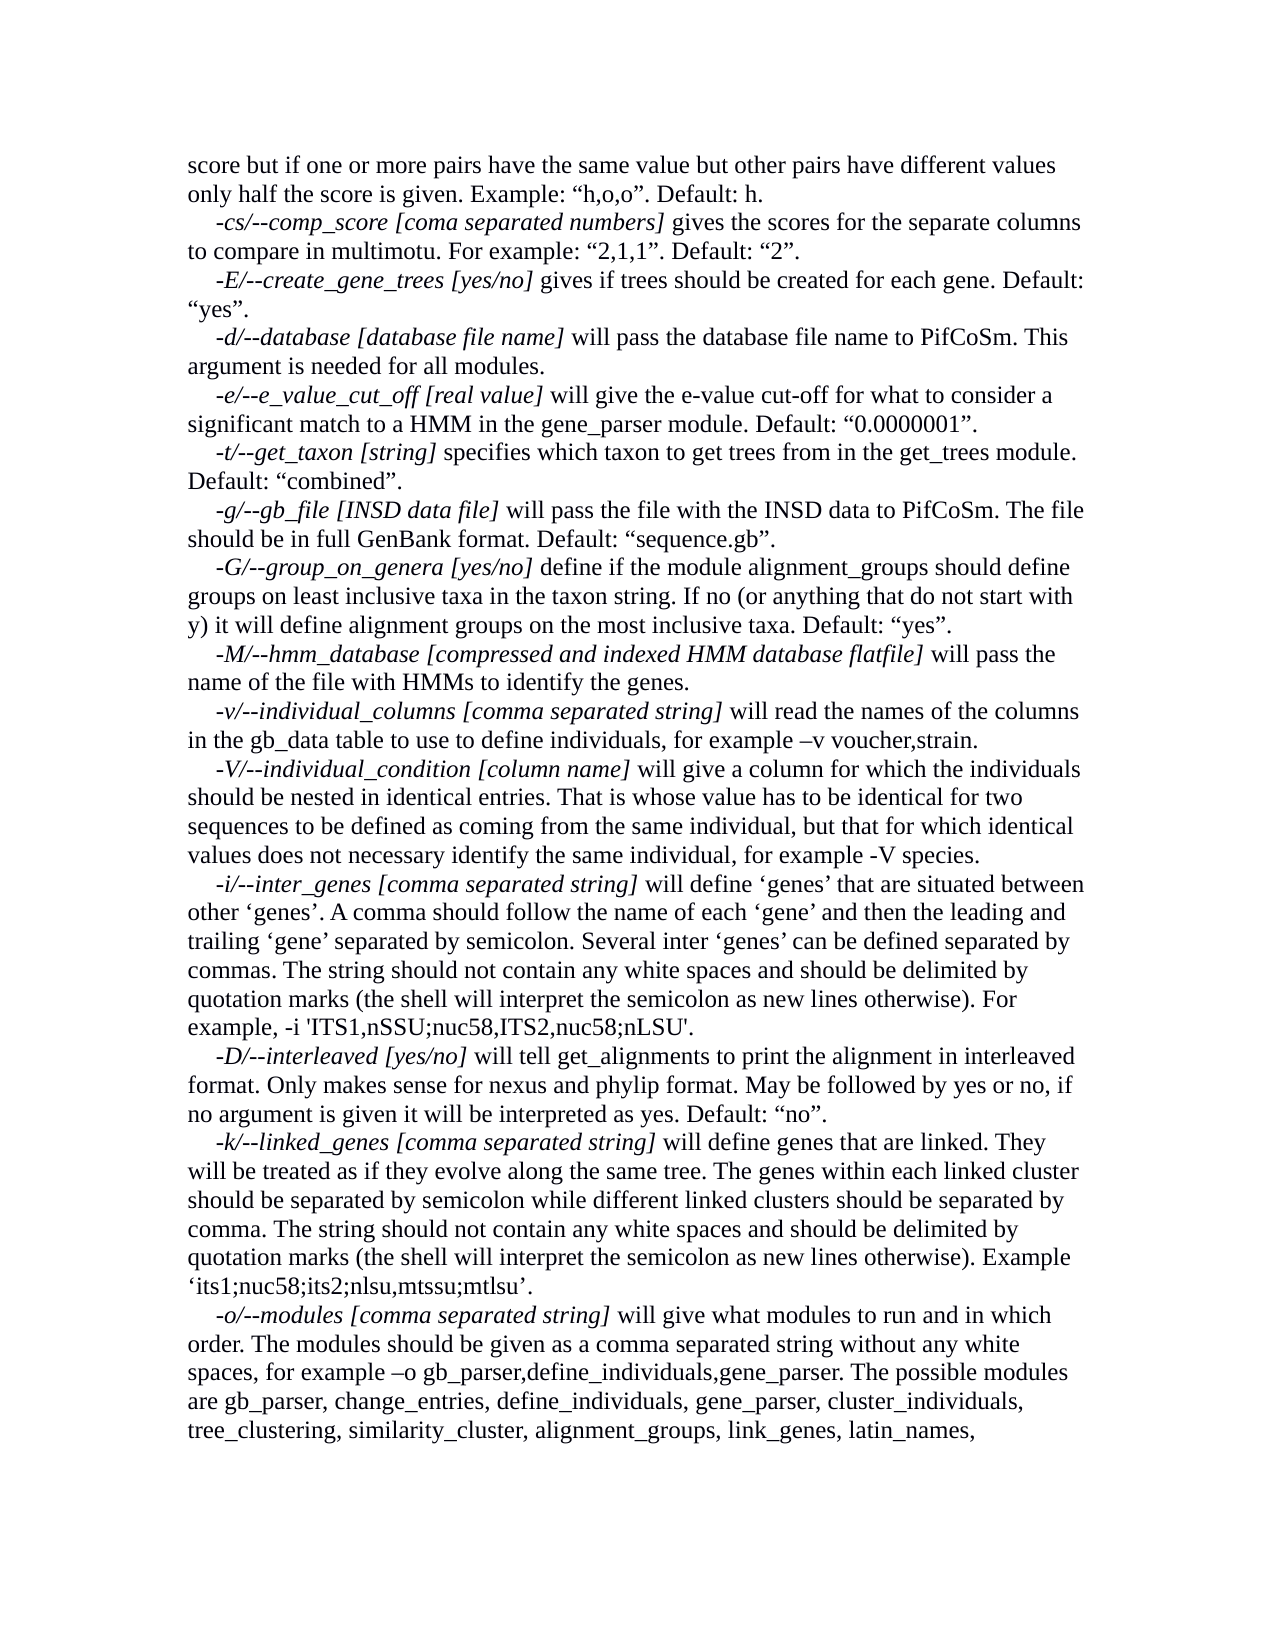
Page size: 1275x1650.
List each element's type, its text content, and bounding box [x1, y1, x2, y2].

text -M/--hmm_database [compressed and indexed HMM database flatfile] will pass the name of the file with HMMs to identify the genes. [187, 639, 1087, 696]
text -cs/--comp_score [coma separated numbers] gives the scores for the separate columns to compare in multimotu. For example: “2,1,1”. Default: “2”. [187, 207, 1087, 265]
text -o/--modules [comma separated string] will give what modules to run and in which order. The modules should be given as a comma separated string without any white spaces, for example –o gb_parser,define_individuals,gene_parser. The possible modules are gb_parser, change_entries, define_individuals, gene_parser, cluster_individuals, tree_clustering, similarity_cluster, alignment_groups, link_genes, latin_names, [187, 1300, 1087, 1444]
text -E/--create_gene_trees [yes/no] gives if trees should be created for each gene. Default: “yes”. [187, 265, 1087, 322]
text -t/--get_taxon [string] specifies which taxon to get trees from in the get_trees module. Default: “combined”. [187, 437, 1087, 495]
text score but if one or more pairs have the same value but other pairs have different values only half the score is given. Example: “h,o,o”. Default: h. [187, 150, 1087, 207]
text -d/--database [database file name] will pass the database file name to PifCoSm. This argument is needed for all modules. [187, 322, 1087, 380]
text -D/--interleaved [yes/no] will tell get_alignments to print the alignment in interleaved format. Only makes sense for nexus and phylip format. May be followed by yes or no, if no argument is given it will be interpreted as yes. Default: “no”. [187, 1041, 1087, 1127]
text -G/--group_on_genera [yes/no] define if the module alignment_groups should define groups on least inclusive taxa in the taxon string. If no (or anything that do not start with y) it will define alignment groups on the most inclusive taxa. Default: “yes”. [187, 552, 1087, 639]
text -g/--gb_file [INSD data file] will pass the file with the INSD data to PifCoSm. The file should be in full GenBank format. Default: “sequence.gb”. [187, 495, 1087, 552]
text -v/--individual_columns [comma separated string] will read the names of the columns in the gb_data table to use to define individuals, for example –v voucher,strain. [187, 696, 1087, 754]
text -V/--individual_condition [column name] will give a column for which the individuals should be nested in identical entries. That is whose value has to be identical for two sequences to be defined as coming from the same individual, but that for which identical values does not necessary identify the same individual, for example -V species. [187, 754, 1087, 869]
text -e/--e_value_cut_off [real value] will give the e-value cut-off for what to consider a significant match to a HMM in the gene_parser module. Default: “0.0000001”. [187, 380, 1087, 437]
text -i/--inter_genes [comma separated string] will define ‘genes’ that are situated between other ‘genes’. A comma should follow the name of each ‘gene’ and then the leading and trailing ‘gene’ separated by semicolon. Several inter ‘genes’ can be defined separated by commas. The string should not contain any white spaces and should be delimited by quotation marks (the shell will interpret the semicolon as new lines otherwise). For example, -i 'ITS1,nSSU;nuc58,ITS2,nuc58;nLSU'. [187, 869, 1087, 1041]
text -k/--linked_genes [comma separated string] will define genes that are linked. They will be treated as if they evolve along the same tree. The genes within each linked cluster should be separated by semicolon while different linked clusters should be separated by comma. The string should not contain any white spaces and should be delimited by quotation marks (the shell will interpret the semicolon as new lines otherwise). Example ‘its1;nuc58;its2;nlsu,mtssu;mtlsu’. [187, 1127, 1087, 1300]
